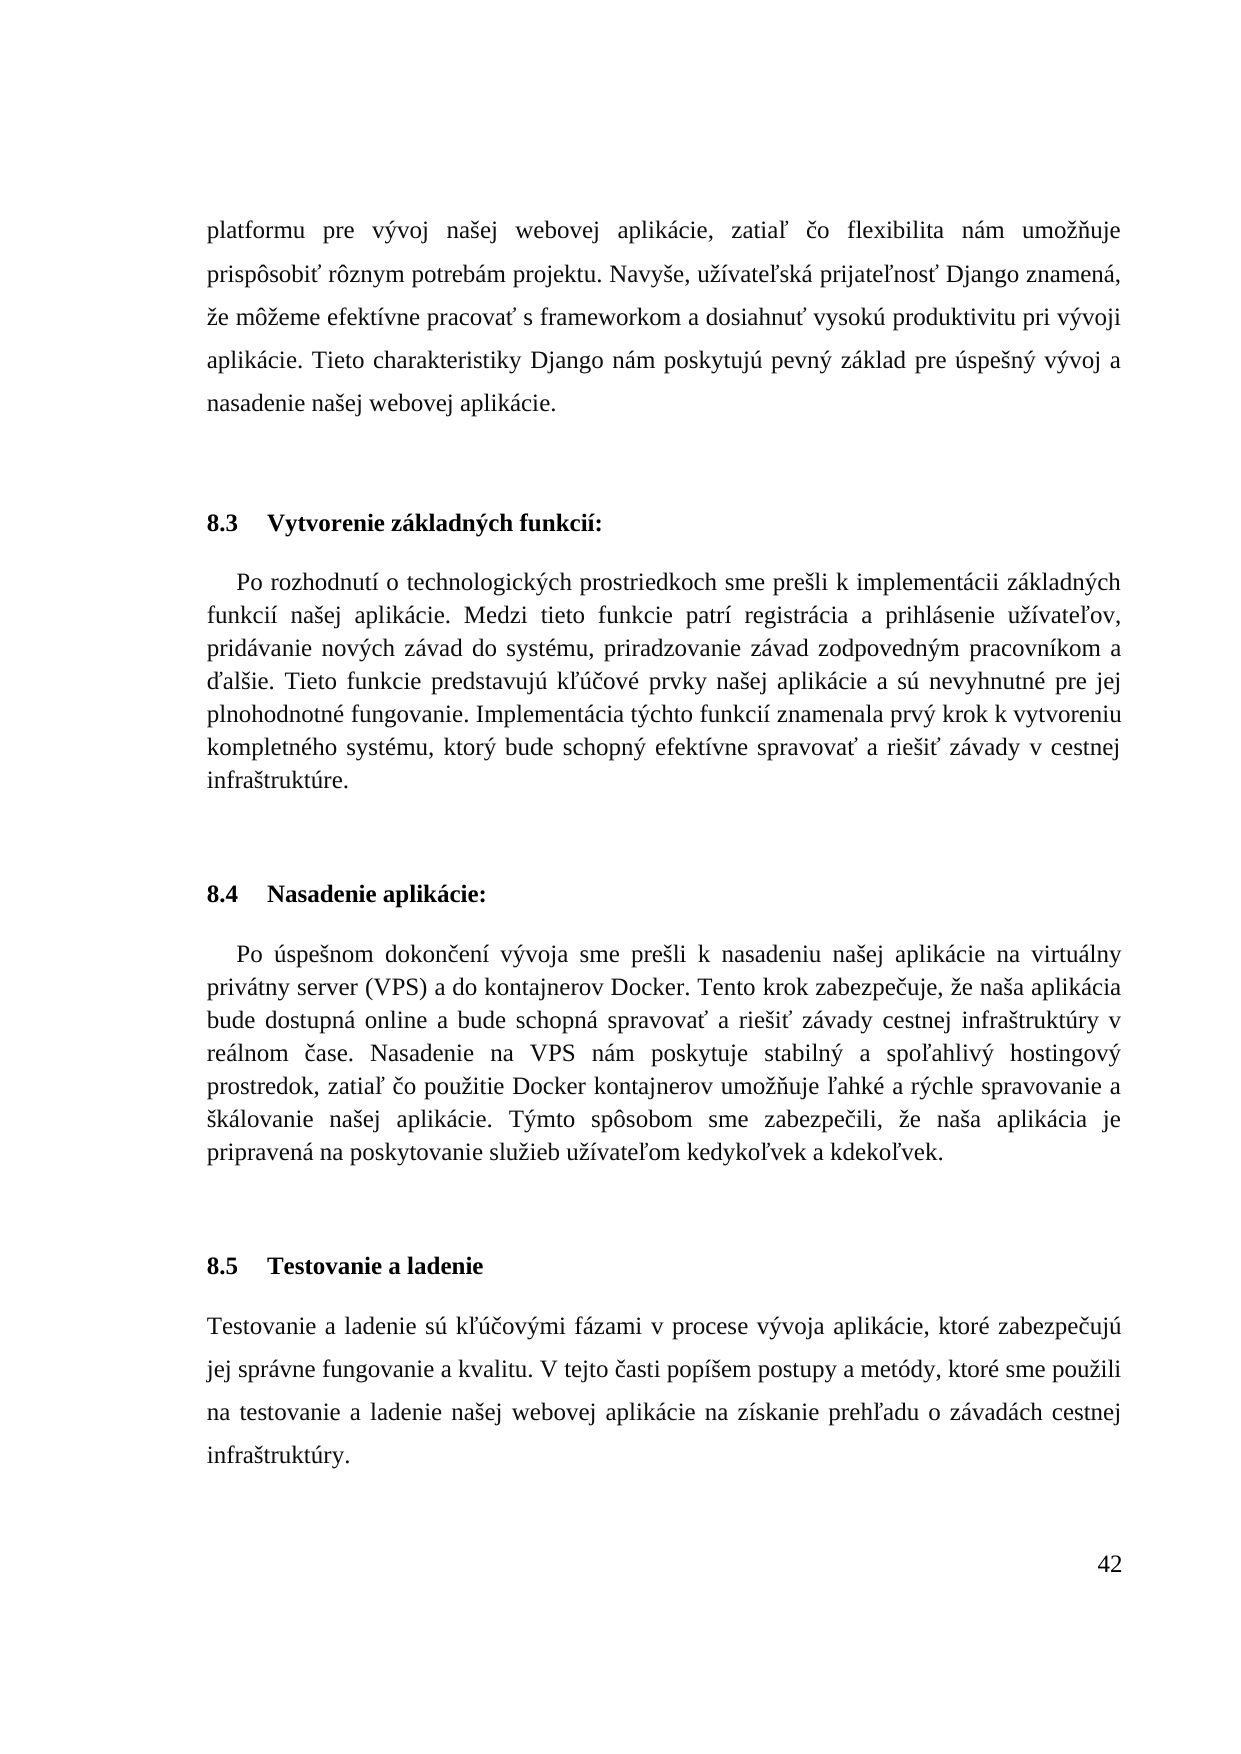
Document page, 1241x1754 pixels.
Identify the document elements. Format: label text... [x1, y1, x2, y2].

subtitle Nasadenie aplikácie: [207, 879, 1122, 908]
subtitle Vytvorenie základných funkcií: [207, 508, 1122, 536]
subtitle Testovanie a ladenie [207, 1251, 1122, 1280]
text Po úspešnom dokončení vývoja sme prešli k nasadeniu našej aplikácie na virtuálny privátny server (VPS) a do kontajnerov Docker. Tento krok zabezpečuje, že naša aplikácia bude dostupná online a bude schopná spravovať a riešiť závady cestnej infraštruktúry v reálnom čase. Nasadenie na VPS nám poskytuje stabilný a spoľahlivý hostingový prostredok, zatiaľ čo použitie Docker kontajnerov umožňuje ľahké a rýchle spravovanie a škálovanie našej aplikácie. Týmto spôsobom sme zabezpečili, že naša aplikácia je pripravená na poskytovanie služieb užívateľom kedykoľvek a kdekoľvek. [207, 939, 1122, 1166]
text Po rozhodnutí o technologických prostriedkoch sme prešli k implementácii základných funkcií našej aplikácie. Medzi tieto funkcie patrí registrácia a prihlásenie užívateľov, pridávanie nových závad do systému, priradzovanie závad zodpovedným pracovníkom a ďalšie. Tieto funkcie predstavujú kľúčové prvky našej aplikácie a sú nevyhnutné pre jej plnohodnotné fungovanie. Implementácia týchto funkcií znamenala prvý krok k vytvoreniu kompletného systému, ktorý bude schopný efektívne spravovať a riešiť závady v cestnej infraštruktúre. [207, 567, 1122, 794]
text Testovanie a ladenie sú kľúčovými fázami v procese vývoja aplikácie, ktoré zabezpečujú jej správne fungovanie a kvalitu. V tejto časti popíšem postupy a metódy, ktoré sme použili na testovanie a ladenie našej webovej aplikácie na získanie prehľadu o závadách cestnej infraštruktúry. [207, 1311, 1122, 1469]
text platformu pre vývoj našej webovej aplikácie, zatiaľ čo flexibilita nám umožňuje prispôsobiť rôznym potrebám projektu. Navyše, užívateľská prijateľnosť Django znamená, že môžeme efektívne pracovať s frameworkom a dosiahnuť vysokú produktivitu pri vývoji aplikácie. Tieto charakteristiky Django nám poskytujú pevný základ pre úspešný vývoj a nasadenie našej webovej aplikácie. [207, 216, 1122, 417]
